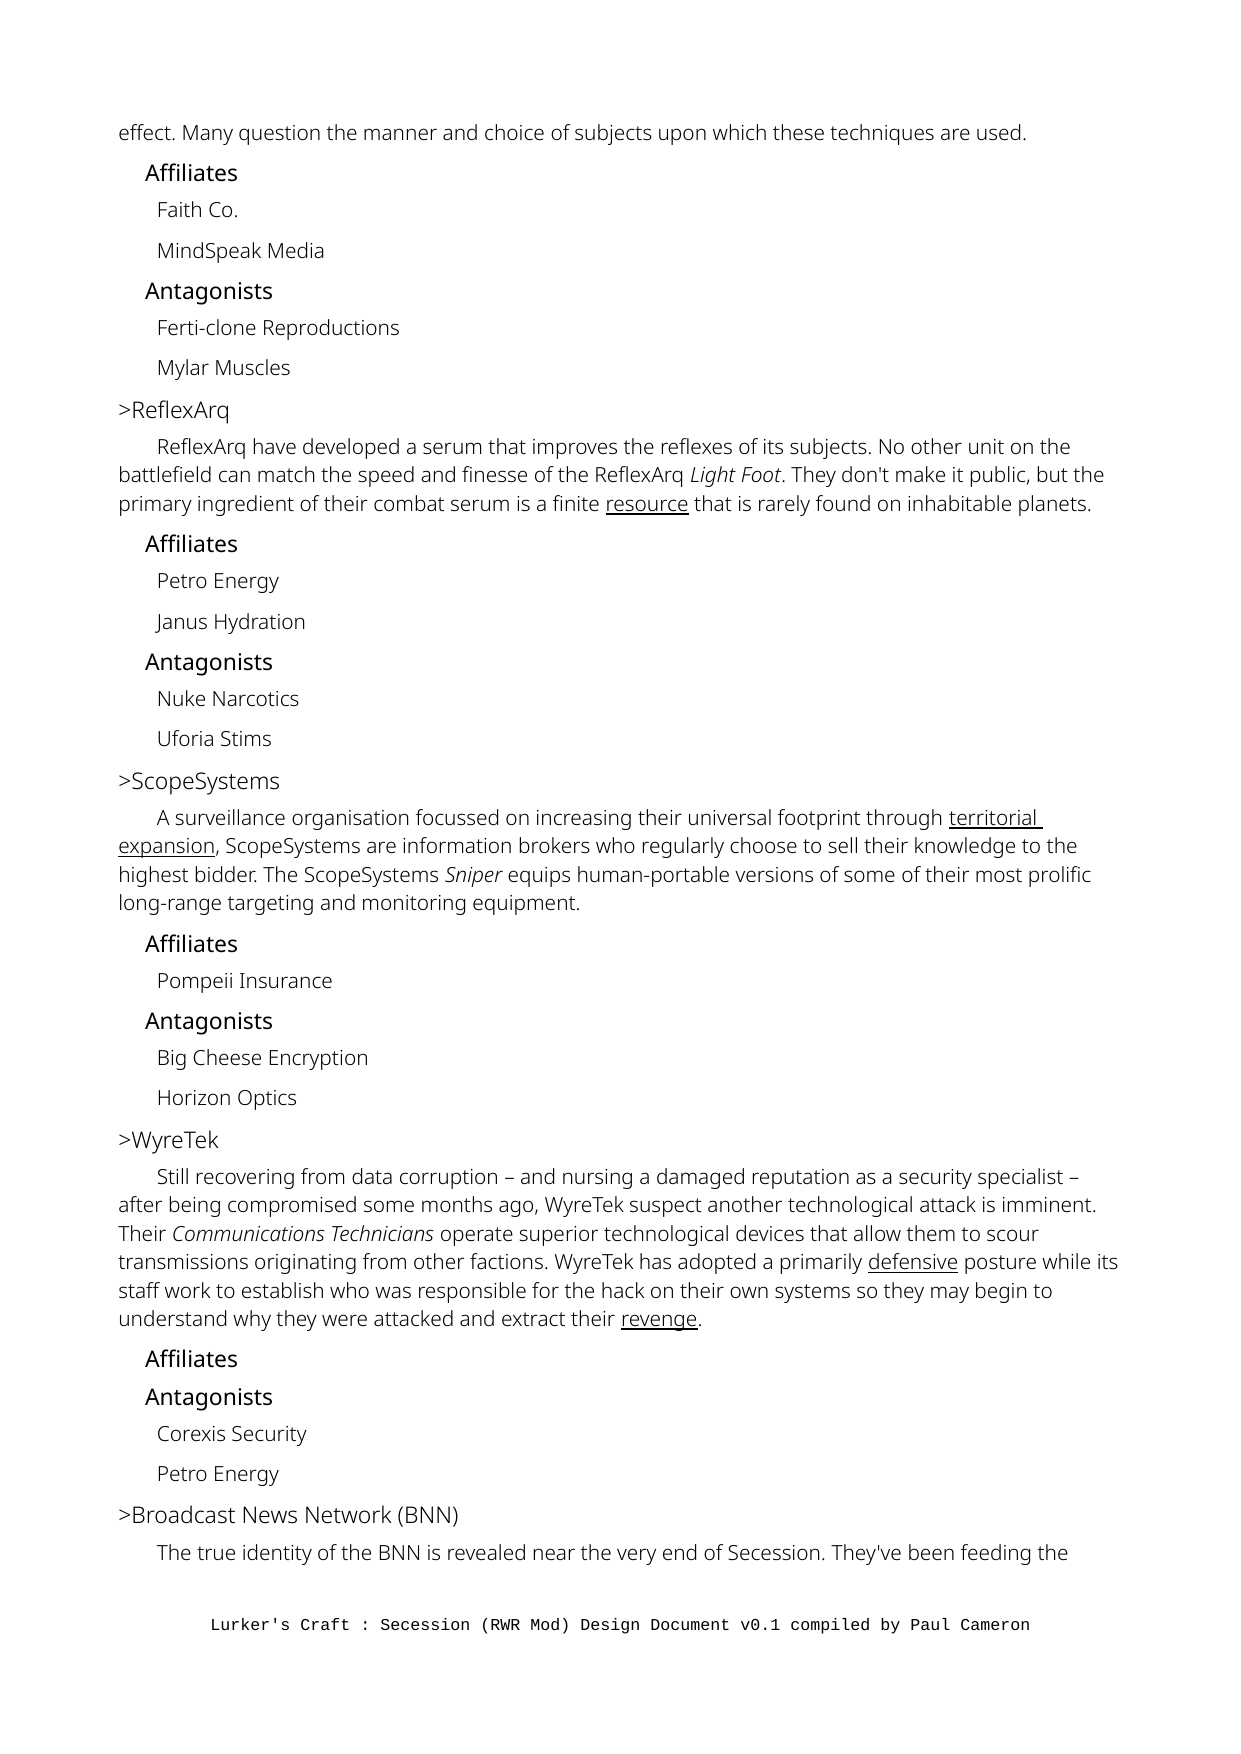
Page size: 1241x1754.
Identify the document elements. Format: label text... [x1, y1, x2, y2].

subtitle >Broadcast News Network (BNN) [118, 1499, 1122, 1531]
text Petro Energy [118, 1459, 1122, 1488]
subtitle >ReflexArq [118, 394, 1122, 425]
subtitle >WyreTek [118, 1124, 1122, 1155]
subtitle Affiliates [136, 528, 1122, 559]
text A surveillance organisation focussed on increasing their universal footprint through territorial expansion, ScopeSystems are information brokers who regularly choose to sell their knowledge to the highest bidder. The ScopeSystems Sniper equips human-portable versions of some of their most prolific long-range targeting and monitoring equipment. [118, 803, 1122, 917]
text MindSpeak Media [118, 236, 1122, 264]
subtitle Antagonists [136, 646, 1122, 677]
text Big Cheese Encryption [118, 1043, 1122, 1072]
text Horizon Optics [118, 1083, 1122, 1112]
text ReflexArq have developed a serum that improves the reflexes of its subjects. No other unit on the battlefield can match the speed and finesse of the ReflexArq Light Foot. They don't make it public, but the primary ingredient of their combat serum is a finite resource that is rarely found on inhabitable planets. [118, 432, 1122, 517]
text effect. Many question the manner and choice of subjects upon which these techniques are used. [118, 118, 1122, 147]
text Ferti-clone Reproductions [118, 313, 1122, 342]
text Uforia Stims [118, 724, 1122, 753]
text The true identity of the BNN is revealed near the very end of Secession. They've been feeding the [118, 1538, 1122, 1566]
text Still recovering from data corruption – and nursing a damaged reputation as a security specialist – after being compromised some months ago, WyreTek suspect another technological attack is imminent. Their Communications Technicians operate superior technological devices that allow them to scour transmissions originating from other factions. WyreTek has adopted a primarily defensive posture while its staff work to establish who was responsible for the hack on their own systems so they may begin to understand why they were attacked and extract their revenge. [118, 1162, 1122, 1333]
subtitle Antagonists [136, 275, 1122, 306]
text Pompeii Insurance [118, 966, 1122, 994]
text Faith Co. [118, 196, 1122, 224]
text Nuke Narcotics [118, 684, 1122, 713]
text Mylar Muscles [118, 353, 1122, 382]
text Petro Energy [118, 566, 1122, 595]
subtitle Antagonists [136, 1381, 1122, 1412]
subtitle >ScopeSystems [118, 765, 1122, 796]
text Corexis Security [118, 1419, 1122, 1447]
subtitle Affiliates [136, 157, 1122, 188]
subtitle Affiliates [136, 927, 1122, 959]
text Janus Hydration [118, 607, 1122, 635]
subtitle Affiliates [136, 1343, 1122, 1375]
subtitle Antagonists [136, 1005, 1122, 1036]
